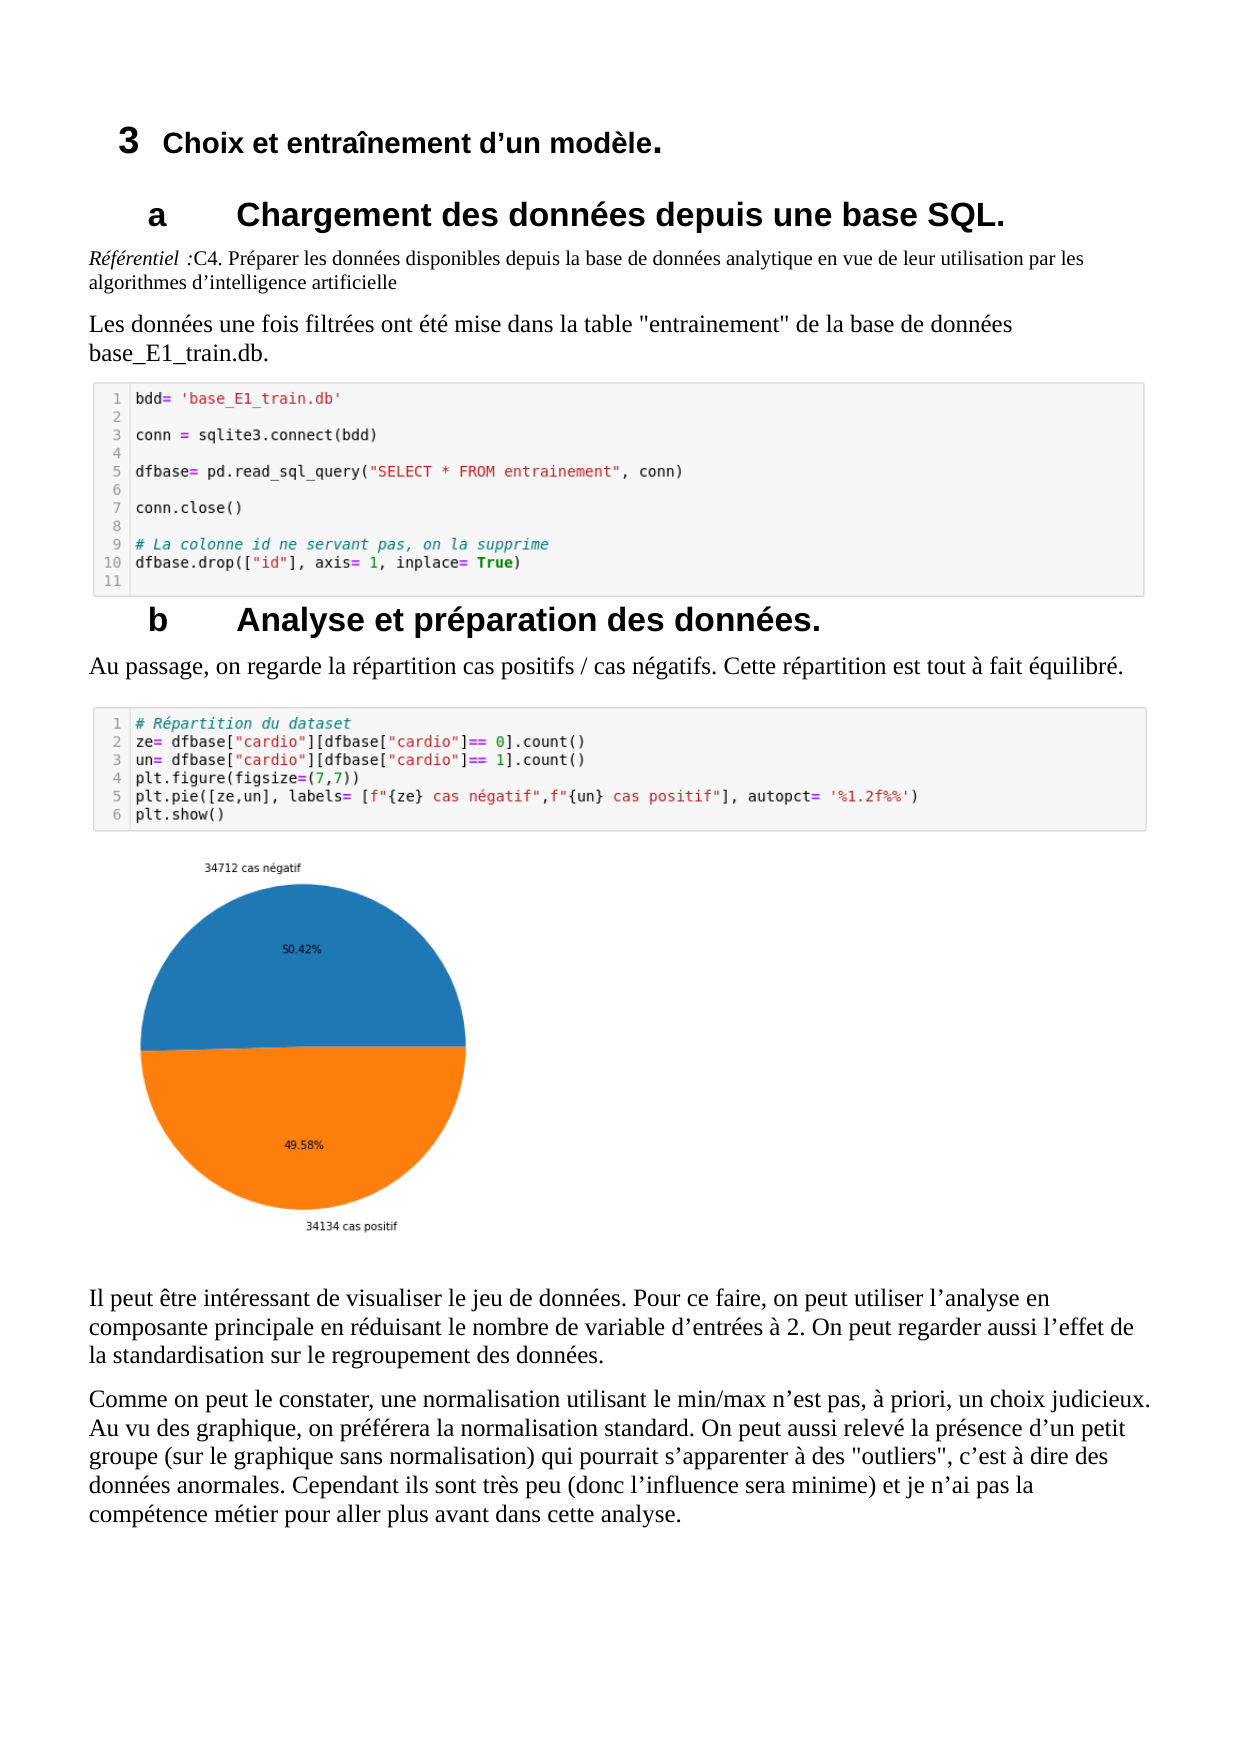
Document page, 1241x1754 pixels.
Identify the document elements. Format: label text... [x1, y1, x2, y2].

subtitle Analyse et préparation des données. [88, 601, 1152, 639]
text Référentiel :C4. Préparer les données disponibles depuis la base de données analytique en vue de leur utilisation par les algorithmes d’intelligence artificielle [88, 246, 1152, 294]
picture [88, 702, 1152, 1240]
subtitle Chargement des données depuis une base SQL. [88, 195, 1152, 234]
text Comme on peut le constater, une normalisation utilisant le min/max n’est pas, à priori, un choix judicieux. Au vu des graphique, on préférera la normalisation standard. On peut aussi relevé la présence d’un petit groupe (sur le graphique sans normalisation) qui pourrait s’apparenter à des "outliers", c’est à dire des données anormales. Cependant ils sont très peu (donc l’influence sera minime) et je n’ai pas la compétence métier pour aller plus avant dans cette analyse. [88, 1384, 1152, 1528]
text Au passage, on regarde la répartition cas positifs / cas négatifs. Cette répartition est tout à fait équilibré. [88, 651, 1152, 680]
subtitle Choix et entraînement d’un modèle. [88, 118, 1152, 162]
text Il peut être intéressant de visualiser le jeu de données. Pour ce faire, on peut utiliser l’analyse en composante principale en réduisant le nombre de variable d’entrées à 2. On peut regarder aussi l’effet de la standardisation sur le regroupement des données. [88, 1283, 1152, 1369]
text Les données une fois filtrées ont été mise dans la table "entrainement" de la base de données base_E1_train.db. [88, 309, 1152, 366]
picture [88, 377, 1152, 601]
